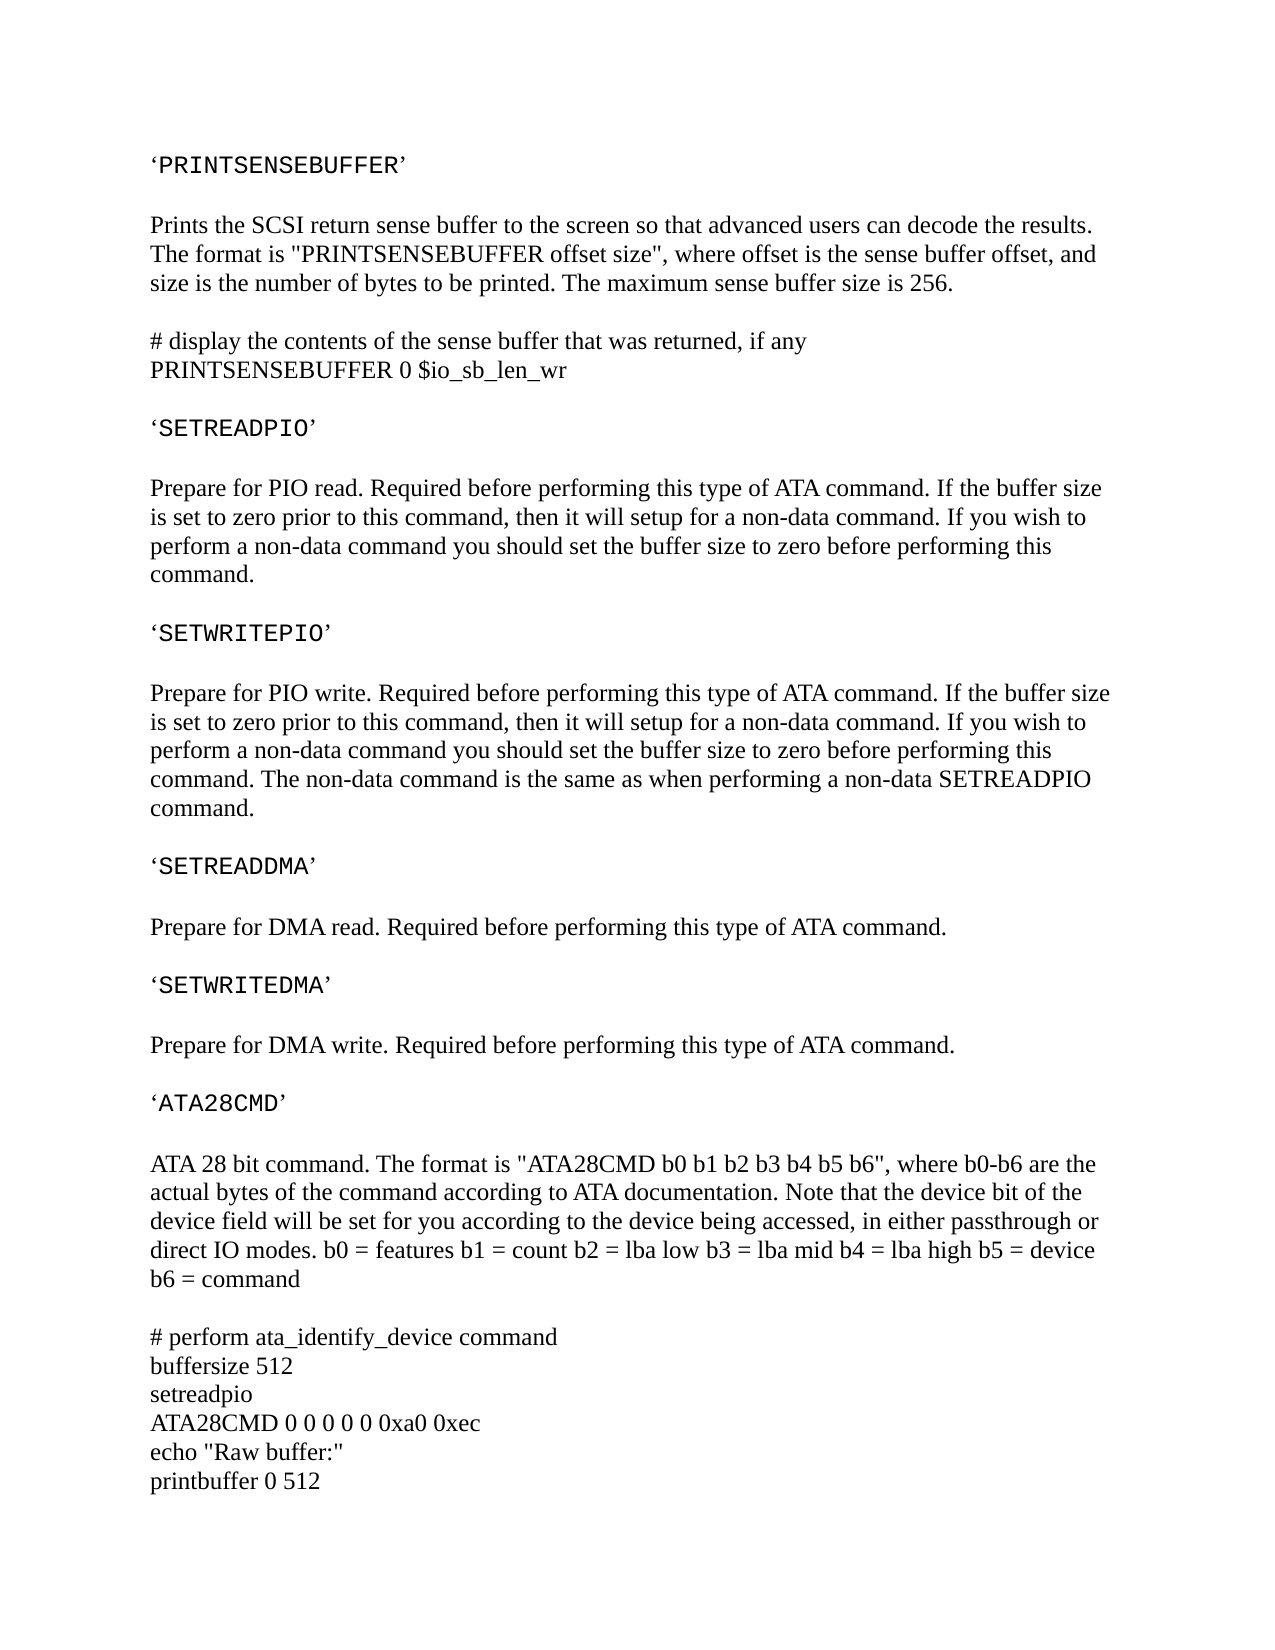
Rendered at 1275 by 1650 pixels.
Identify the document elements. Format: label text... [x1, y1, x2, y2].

subtitle ‘SETREADDMA’ [150, 851, 1125, 882]
subtitle ‘PRINTSENSEBUFFER’ [150, 150, 1125, 181]
list Prints the SCSI return sense buffer to the screen so that advanced users can decode the results. The format is "PRINTSENSEBUFFER offset size", where offset is the sense buffer offset, and size is the number of bytes to be printed. The maximum sense buffer size is 256. [150, 210, 1125, 297]
subtitle ‘SETWRITEPIO’ [150, 618, 1125, 649]
text # display the contents of the sense buffer that was returned, if any [150, 326, 1125, 355]
text echo "Raw buffer:" [150, 1437, 1125, 1466]
subtitle ‘SETWRITEDMA’ [150, 970, 1125, 1001]
text buffersize 512 [150, 1351, 1125, 1379]
list ATA 28 bit command. The format is "ATA28CMD b0 b1 b2 b3 b4 b5 b6", where b0-b6 are the actual bytes of the command according to ATA documentation. Note that the device bit of the device field will be set for you according to the device being accessed, in either passthrough or direct IO modes. b0 = features b1 = count b2 = lba low b3 = lba mid b4 = lba high b5 = device b6 = command [150, 1149, 1125, 1292]
list Prepare for PIO read. Required before performing this type of ATA command. If the buffer size is set to zero prior to this command, then it will setup for a non-data command. If you wish to perform a non-data command you should set the buffer size to zero before performing this command. [150, 473, 1125, 588]
text printbuffer 0 512 [150, 1466, 1125, 1494]
subtitle ‘SETREADPIO’ [150, 413, 1125, 444]
text setreadpio [150, 1379, 1125, 1408]
text ATA28CMD 0 0 0 0 0 0xa0 0xec [150, 1408, 1125, 1437]
list Prepare for DMA write. Required before performing this type of ATA command. [150, 1030, 1125, 1059]
list Prepare for PIO write. Required before performing this type of ATA command. If the buffer size is set to zero prior to this command, then it will setup for a non-data command. If you wish to perform a non-data command you should set the buffer size to zero before performing this command. The non-data command is the same as when performing a non-data SETREADPIO command. [150, 678, 1125, 822]
subtitle ‘ATA28CMD’ [150, 1088, 1125, 1119]
list Prepare for DMA read. Required before performing this type of ATA command. [150, 912, 1125, 940]
text PRINTSENSEBUFFER 0 $io_sb_len_wr [150, 355, 1125, 383]
text # perform ata_identify_device command [150, 1322, 1125, 1351]
